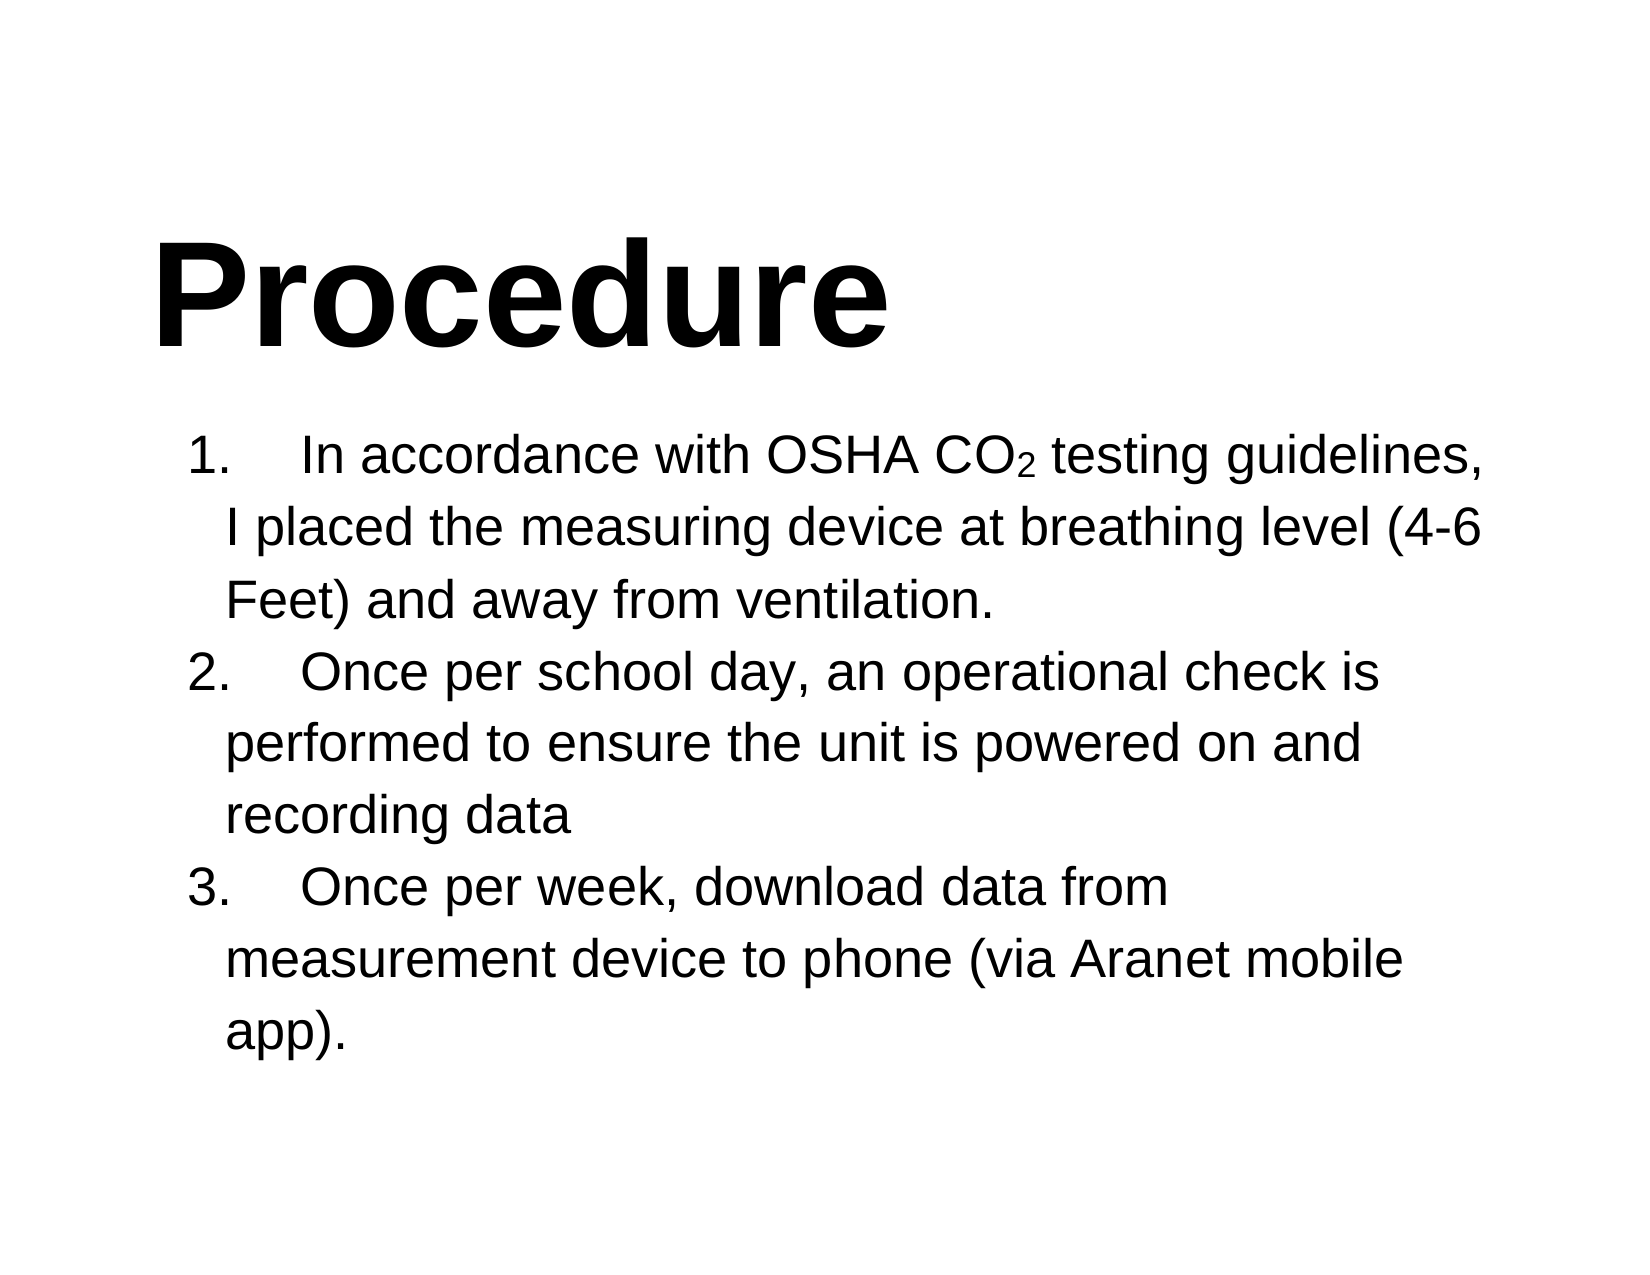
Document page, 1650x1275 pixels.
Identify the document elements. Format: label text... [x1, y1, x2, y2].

list In accordance with OSHA CO2 testing guidelines, I placed the measuring device at breathing level (4-6 Feet) and away from ventilation. [187, 423, 1500, 629]
list Once per week, download data from measurement device to phone (via Aranet mobile app). [187, 854, 1500, 1061]
list Once per school day, an operational check is performed to ensure the unit is powered on and recording data [187, 639, 1500, 845]
text Procedure [150, 206, 1500, 379]
